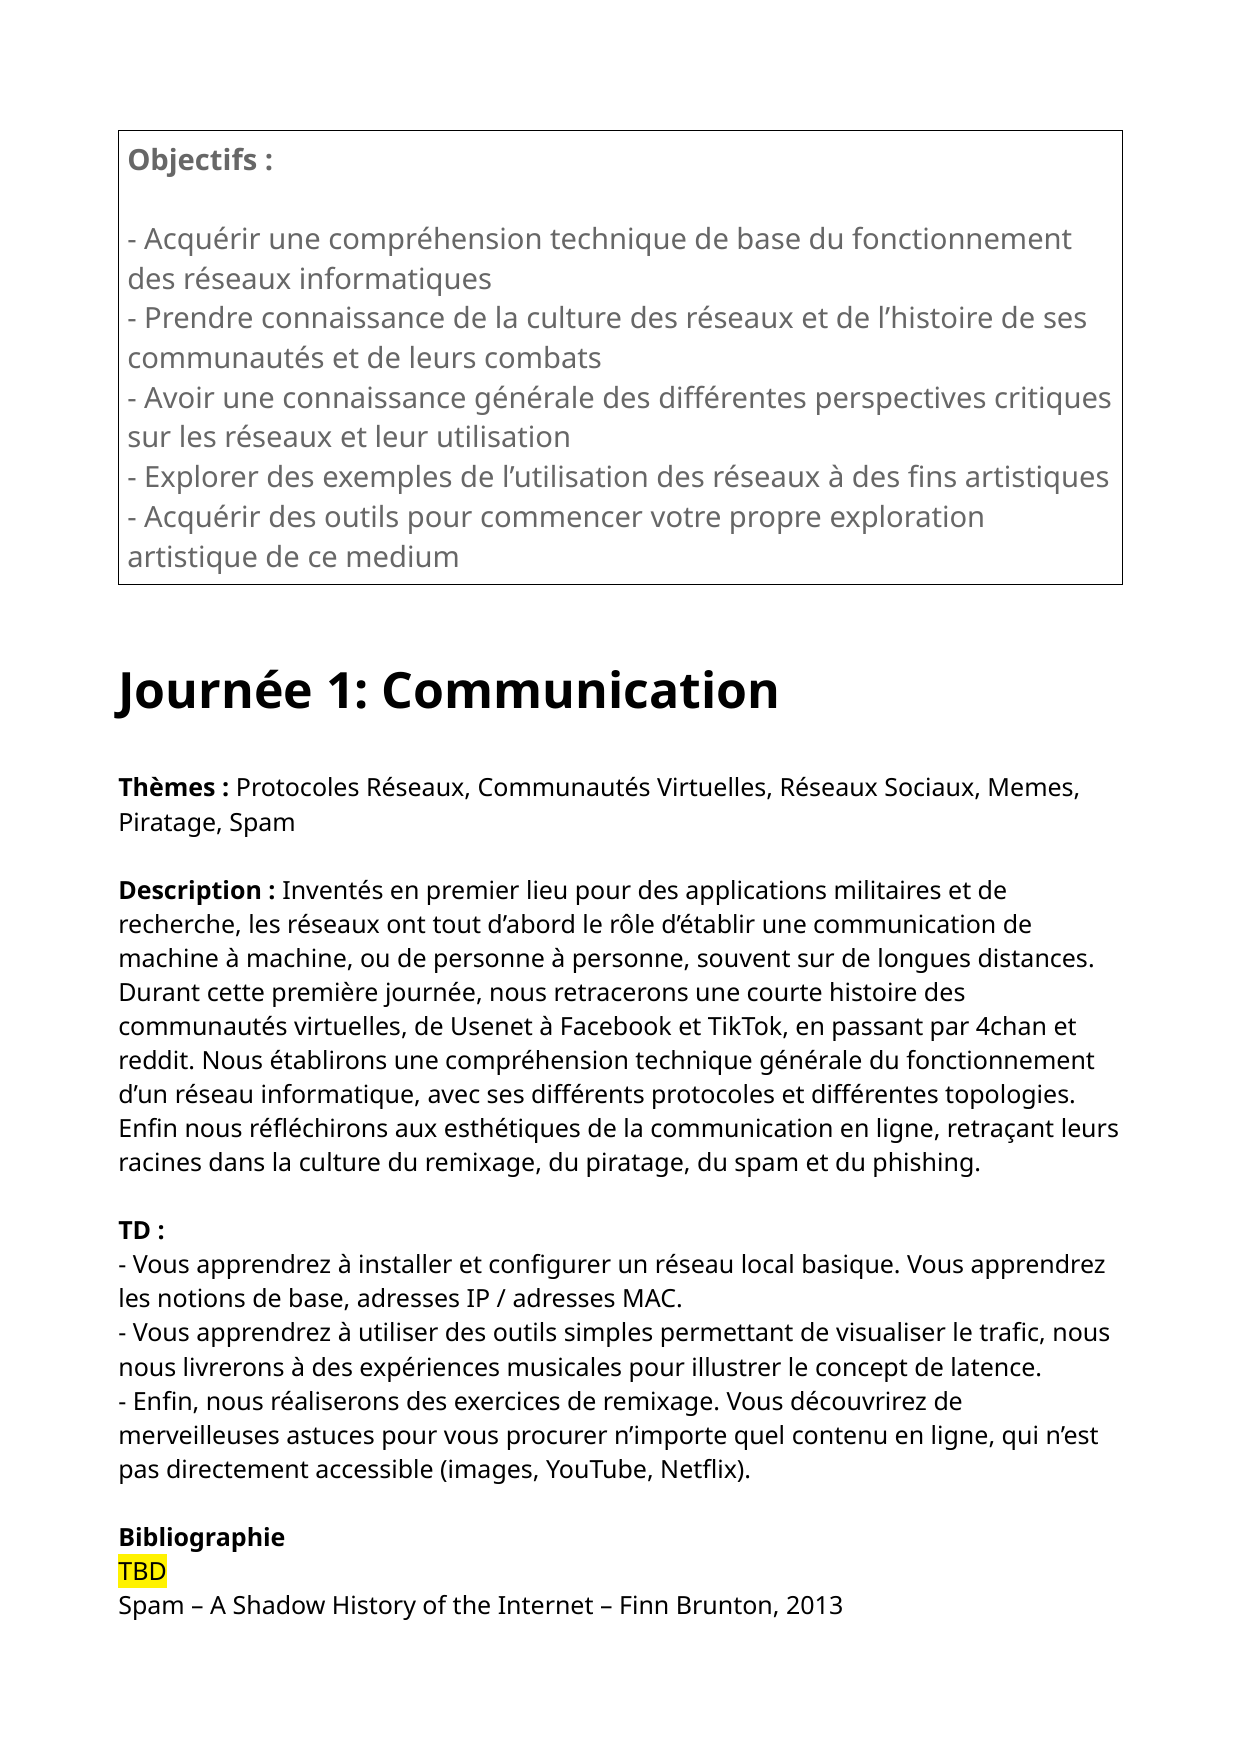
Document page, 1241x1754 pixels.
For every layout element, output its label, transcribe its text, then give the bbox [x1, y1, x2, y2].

text - Acquérir des outils pour commencer votre propre exploration artistique de ce medium [127, 496, 1113, 576]
text - Vous apprendrez à utiliser des outils simples permettant de visualiser le trafic, nous nous livrerons à des expériences musicales pour illustrer le concept de latence. [118, 1315, 1122, 1383]
text - Prendre connaissance de la culture des réseaux et de l’histoire de ses communautés et de leurs combats [127, 298, 1113, 377]
text - Explorer des exemples de l’utilisation des réseaux à des fins artistiques [127, 456, 1113, 496]
text Bibliographie [118, 1519, 1122, 1553]
text - Acquérir une compréhension technique de base du fonctionnement des réseaux informatiques [127, 218, 1113, 298]
text TD : [118, 1213, 1122, 1247]
text TBD [118, 1553, 1122, 1588]
text - Avoir une connaissance générale des différentes perspectives critiques sur les réseaux et leur utilisation [127, 377, 1113, 456]
text - Vous apprendrez à installer et configurer un réseau local basique. Vous apprendrez les notions de base, adresses IP / adresses MAC. [118, 1247, 1122, 1315]
text - Enfin, nous réaliserons des exercices de remixage. Vous découvrirez de merveilleuses astuces pour vous procurer n’importe quel contenu en ligne, qui n’est pas directement accessible (images, YouTube, Netflix). [118, 1383, 1122, 1485]
text Spam – A Shadow History of the Internet – Finn Brunton, 2013 [118, 1588, 1122, 1622]
text Description : Inventés en premier lieu pour des applications militaires et de recherche, les réseaux ont tout d’abord le rôle d’établir une communication de machine à machine, ou de personne à personne, souvent sur de longues distances. Durant cette première journée, nous retracerons une courte histoire des communautés virtuelles, de Usenet à Facebook et TikTok, en passant par 4chan et reddit. Nous établirons une compréhension technique générale du fonctionnement d’un réseau informatique, avec ses différents protocoles et différentes topologies. Enfin nous réfléchirons aux esthétiques de la communication en ligne, retraçant leurs racines dans la culture du remixage, du piratage, du spam et du phishing. [118, 872, 1122, 1179]
subtitle Journée 1: Communication [118, 655, 1122, 723]
text Objectifs : [127, 139, 1113, 179]
text Thèmes : Protocoles Réseaux, Communautés Virtuelles, Réseaux Sociaux, Memes, Piratage, Spam [118, 770, 1122, 838]
